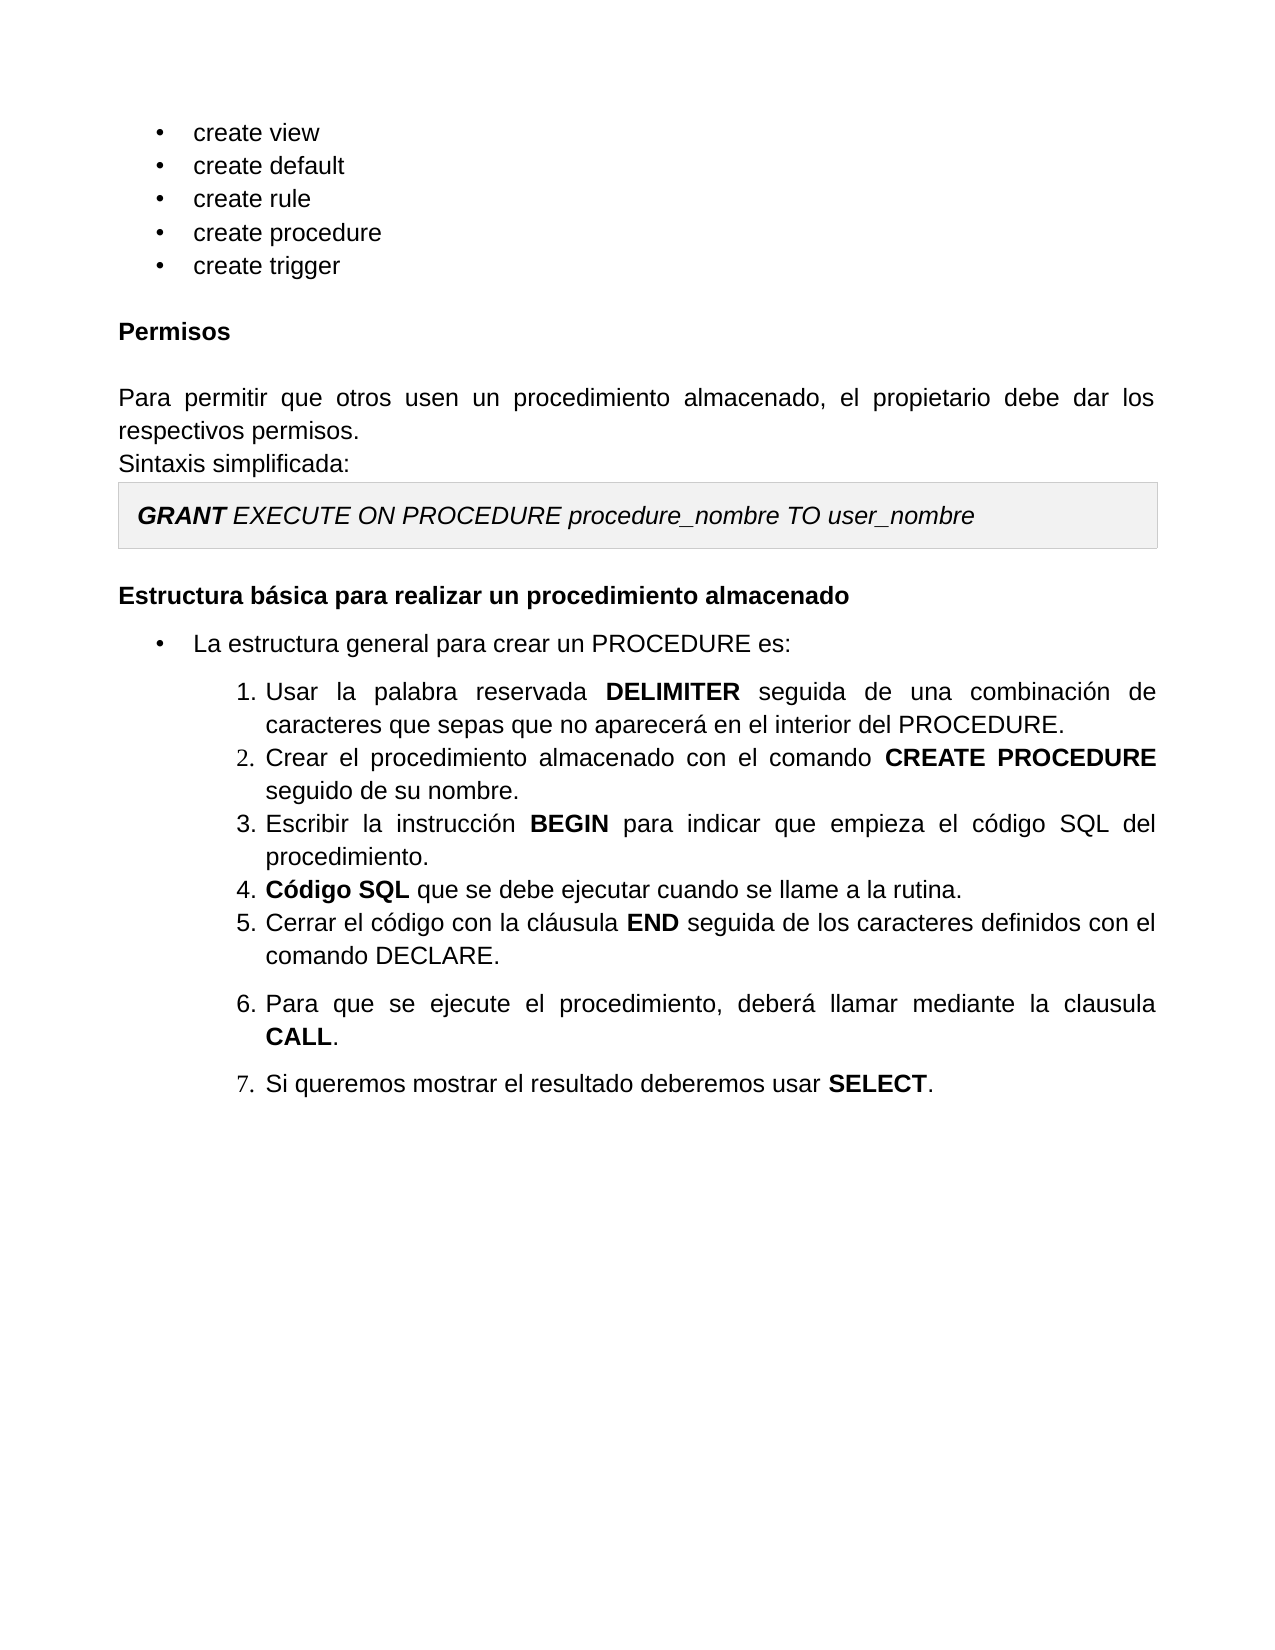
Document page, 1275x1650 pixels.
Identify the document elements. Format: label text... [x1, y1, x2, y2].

list La estructura general para crear un PROCEDURE es: [156, 629, 1157, 658]
list create trigger [156, 251, 1157, 279]
text Estructura básica para realizar un procedimiento almacenado [118, 581, 1157, 610]
list create procedure [156, 217, 1157, 246]
list Si queremos mostrar el resultado deberemos usar SELECT. [236, 1069, 1157, 1098]
list Crear el procedimiento almacenado con el comando CREATE PROCEDURE seguido de su nombre. [236, 743, 1157, 804]
list Escribir la instrucción BEGIN para indicar que empieza el código SQL del procedimiento. [236, 809, 1157, 871]
list Usar la palabra reservada DELIMITER seguida de una combinación de caracteres que sepas que no aparecerá en el interior del PROCEDURE. [236, 677, 1157, 738]
list create rule [156, 184, 1157, 213]
list create default [156, 151, 1157, 180]
list Para que se ejecute el procedimiento, deberá llamar mediante la clausula CALL. [236, 988, 1157, 1050]
list Cerrar el código con la cláusula END seguida de los caracteres definidos con el comando DECLARE. [236, 908, 1157, 970]
text Sintaxis simplificada: [118, 449, 1157, 478]
list create view [156, 118, 1157, 147]
text Permisos [118, 317, 1157, 346]
text GRANT EXECUTE ON PROCEDURE procedure_nombre TO user_nombre [119, 483, 1157, 548]
list Código SQL que se debe ejecutar cuando se llame a la rutina. [236, 875, 1157, 904]
text Para permitir que otros usen un procedimiento almacenado, el propietario debe dar los respectivos permisos. [118, 383, 1157, 444]
